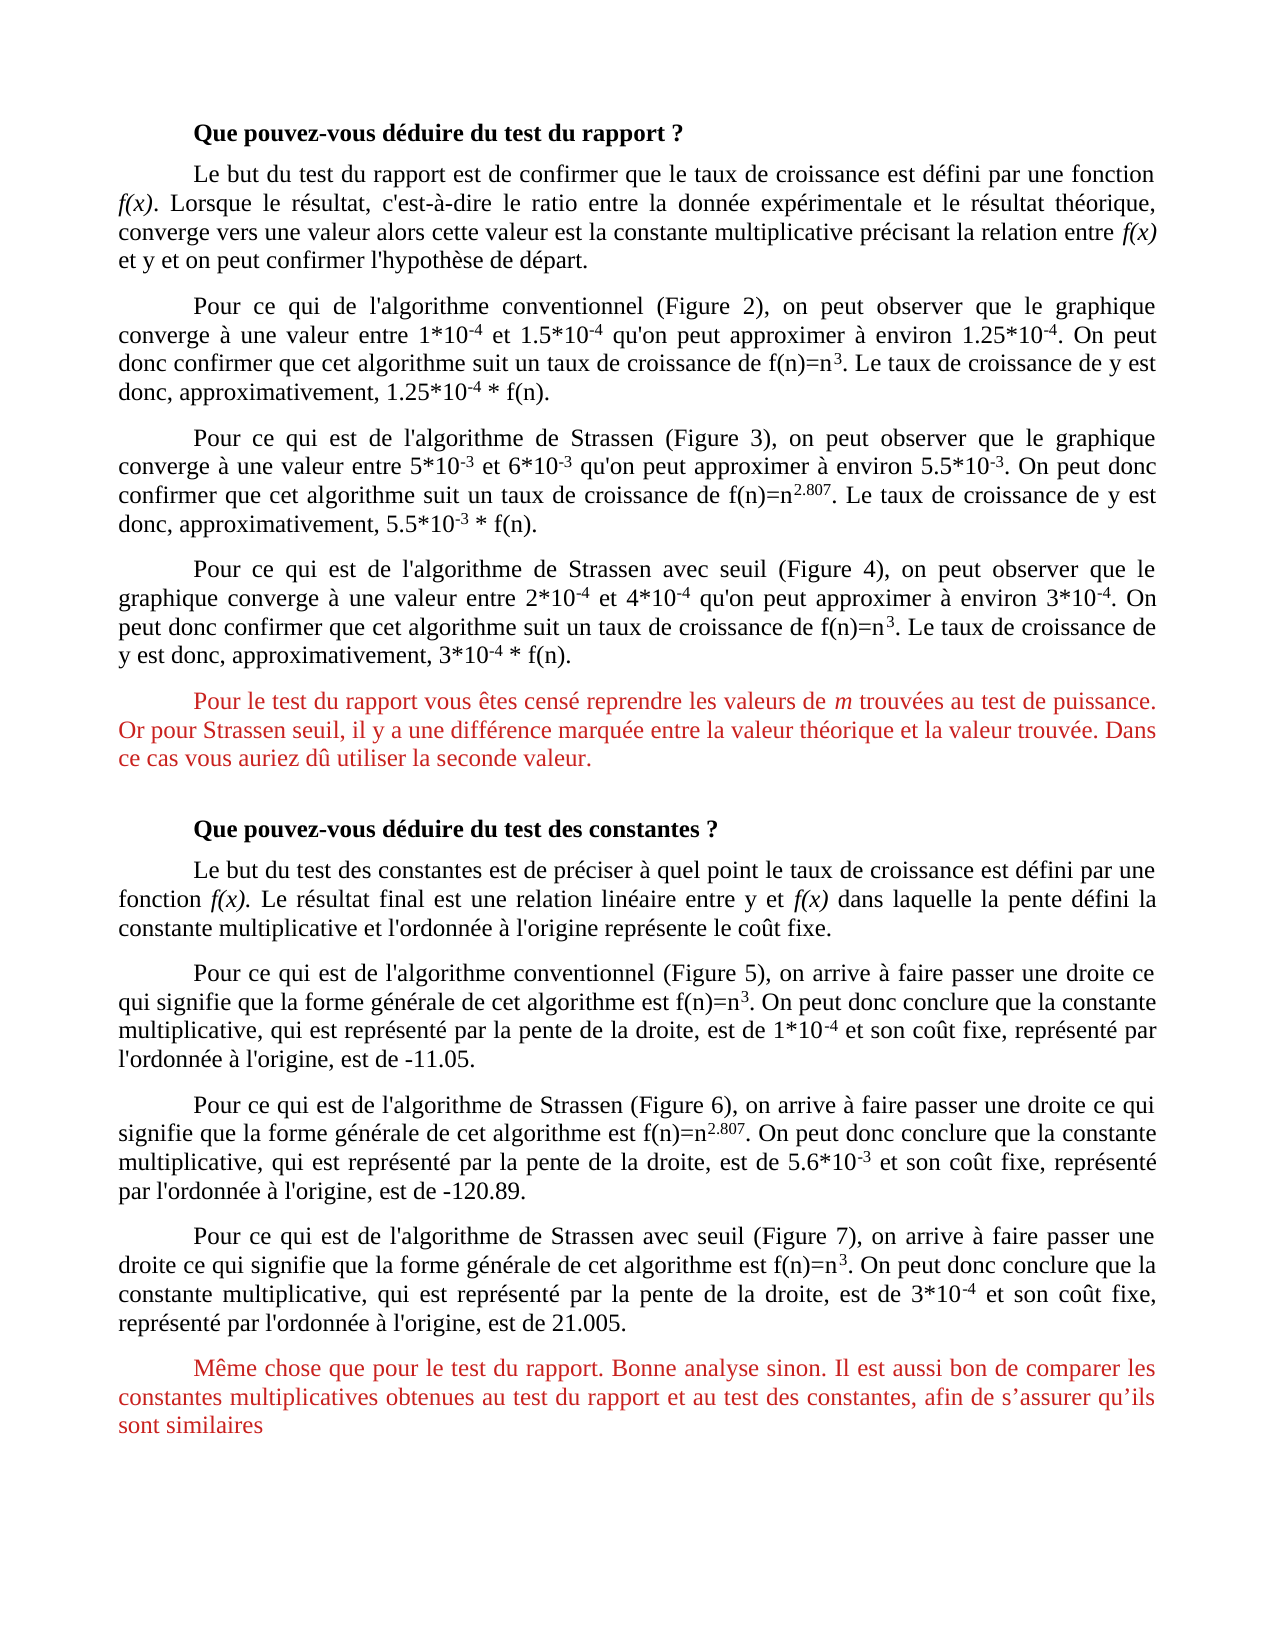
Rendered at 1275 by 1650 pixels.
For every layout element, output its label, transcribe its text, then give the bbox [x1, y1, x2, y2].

text Le but du test du rapport est de confirmer que le taux de croissance est défini par une fonction f(x). Lorsque le résultat, c'est-à-dire le ratio entre la donnée expérimentale et le résultat théorique, converge vers une valeur alors cette valeur est la constante multiplicative précisant la relation entre f(x) et y et on peut confirmer l'hypothèse de départ. [118, 159, 1157, 274]
text Pour ce qui est de l'algorithme de Strassen (Figure 3), on peut observer que le graphique converge à une valeur entre 5*10-3 et 6*10-3 qu'on peut approximer à environ 5.5*10-3. On peut donc confirmer que cet algorithme suit un taux de croissance de f(n)=n2.807. Le taux de croissance de y est donc, approximativement, 5.5*10-3 * f(n). [118, 423, 1157, 538]
list Pour ce qui est de l'algorithme de Strassen (Figure 6), on arrive à faire passer une droite ce qui signifie que la forme générale de cet algorithme est f(n)=n2.807. On peut donc conclure que la constante multiplicative, qui est représenté par la pente de la droite, est de 5.6*10-3 et son coût fixe, représenté par l'ordonnée à l'origine, est de -120.89. [118, 1090, 1157, 1205]
list Même chose que pour le test du rapport. Bonne analyse sinon. Il est aussi bon de comparer les constantes multiplicatives obtenues au test du rapport et au test des constantes, afin de s’assurer qu’ils sont similaires [118, 1353, 1157, 1439]
list Que pouvez-vous déduire du test des constantes ? [118, 814, 1157, 843]
text Le but du test des constantes est de préciser à quel point le taux de croissance est défini par une fonction f(x). Le résultat final est une relation linéaire entre y et f(x) dans laquelle la pente défini la constante multiplicative et l'ordonnée à l'origine représente le coût fixe. [118, 855, 1157, 941]
text Pour ce qui est de l'algorithme de Strassen avec seuil (Figure 4), on peut observer que le graphique converge à une valeur entre 2*10-4 et 4*10-4 qu'on peut approximer à environ 3*10-4. On peut donc confirmer que cet algorithme suit un taux de croissance de f(n)=n3. Le taux de croissance de y est donc, approximativement, 3*10-4 * f(n). [118, 554, 1157, 669]
list Pour ce qui est de l'algorithme de Strassen avec seuil (Figure 7), on arrive à faire passer une droite ce qui signifie que la forme générale de cet algorithme est f(n)=n3. On peut donc conclure que la constante multiplicative, qui est représenté par la pente de la droite, est de 3*10-4 et son coût fixe, représenté par l'ordonnée à l'origine, est de 21.005. [118, 1221, 1157, 1336]
text Pour le test du rapport vous êtes censé reprendre les valeurs de m trouvées au test de puissance. Or pour Strassen seuil, il y a une différence marquée entre la valeur théorique et la valeur trouvée. Dans ce cas vous auriez dû utiliser la seconde valeur. [118, 686, 1157, 772]
list Que pouvez-vous déduire du test du rapport ? [118, 118, 1157, 147]
text Pour ce qui de l'algorithme conventionnel (Figure 2), on peut observer que le graphique converge à une valeur entre 1*10-4 et 1.5*10-4 qu'on peut approximer à environ 1.25*10-4. On peut donc confirmer que cet algorithme suit un taux de croissance de f(n)=n3. Le taux de croissance de y est donc, approximativement, 1.25*10-4 * f(n). [118, 291, 1157, 406]
text Pour ce qui est de l'algorithme conventionnel (Figure 5), on arrive à faire passer une droite ce qui signifie que la forme générale de cet algorithme est f(n)=n3. On peut donc conclure que la constante multiplicative, qui est représenté par la pente de la droite, est de 1*10-4 et son coût fixe, représenté par l'ordonnée à l'origine, est de -11.05. [118, 958, 1157, 1073]
